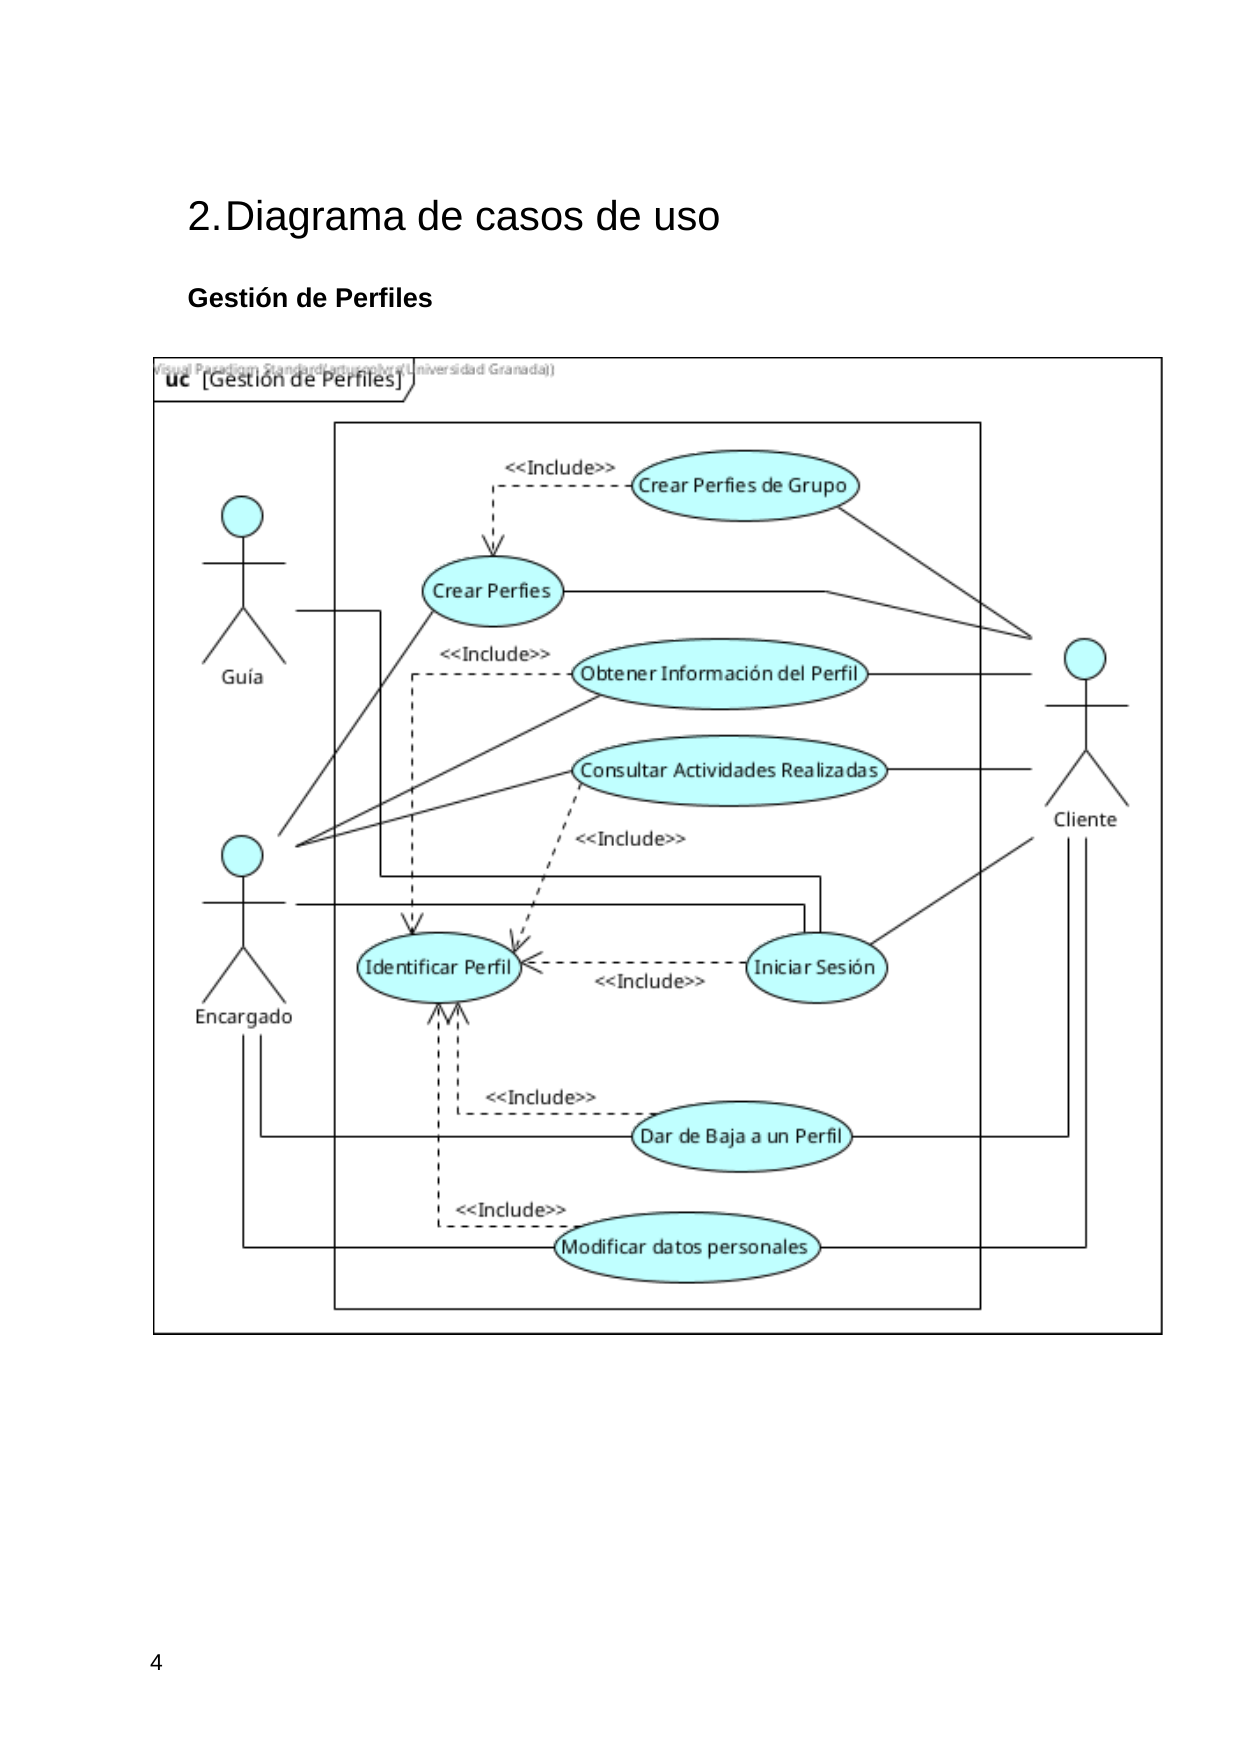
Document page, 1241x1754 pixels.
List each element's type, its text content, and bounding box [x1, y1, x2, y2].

text Gestión de Perfiles [187, 282, 1090, 313]
picture [153, 357, 1163, 1335]
subtitle Diagrama de casos de uso [187, 192, 1090, 239]
